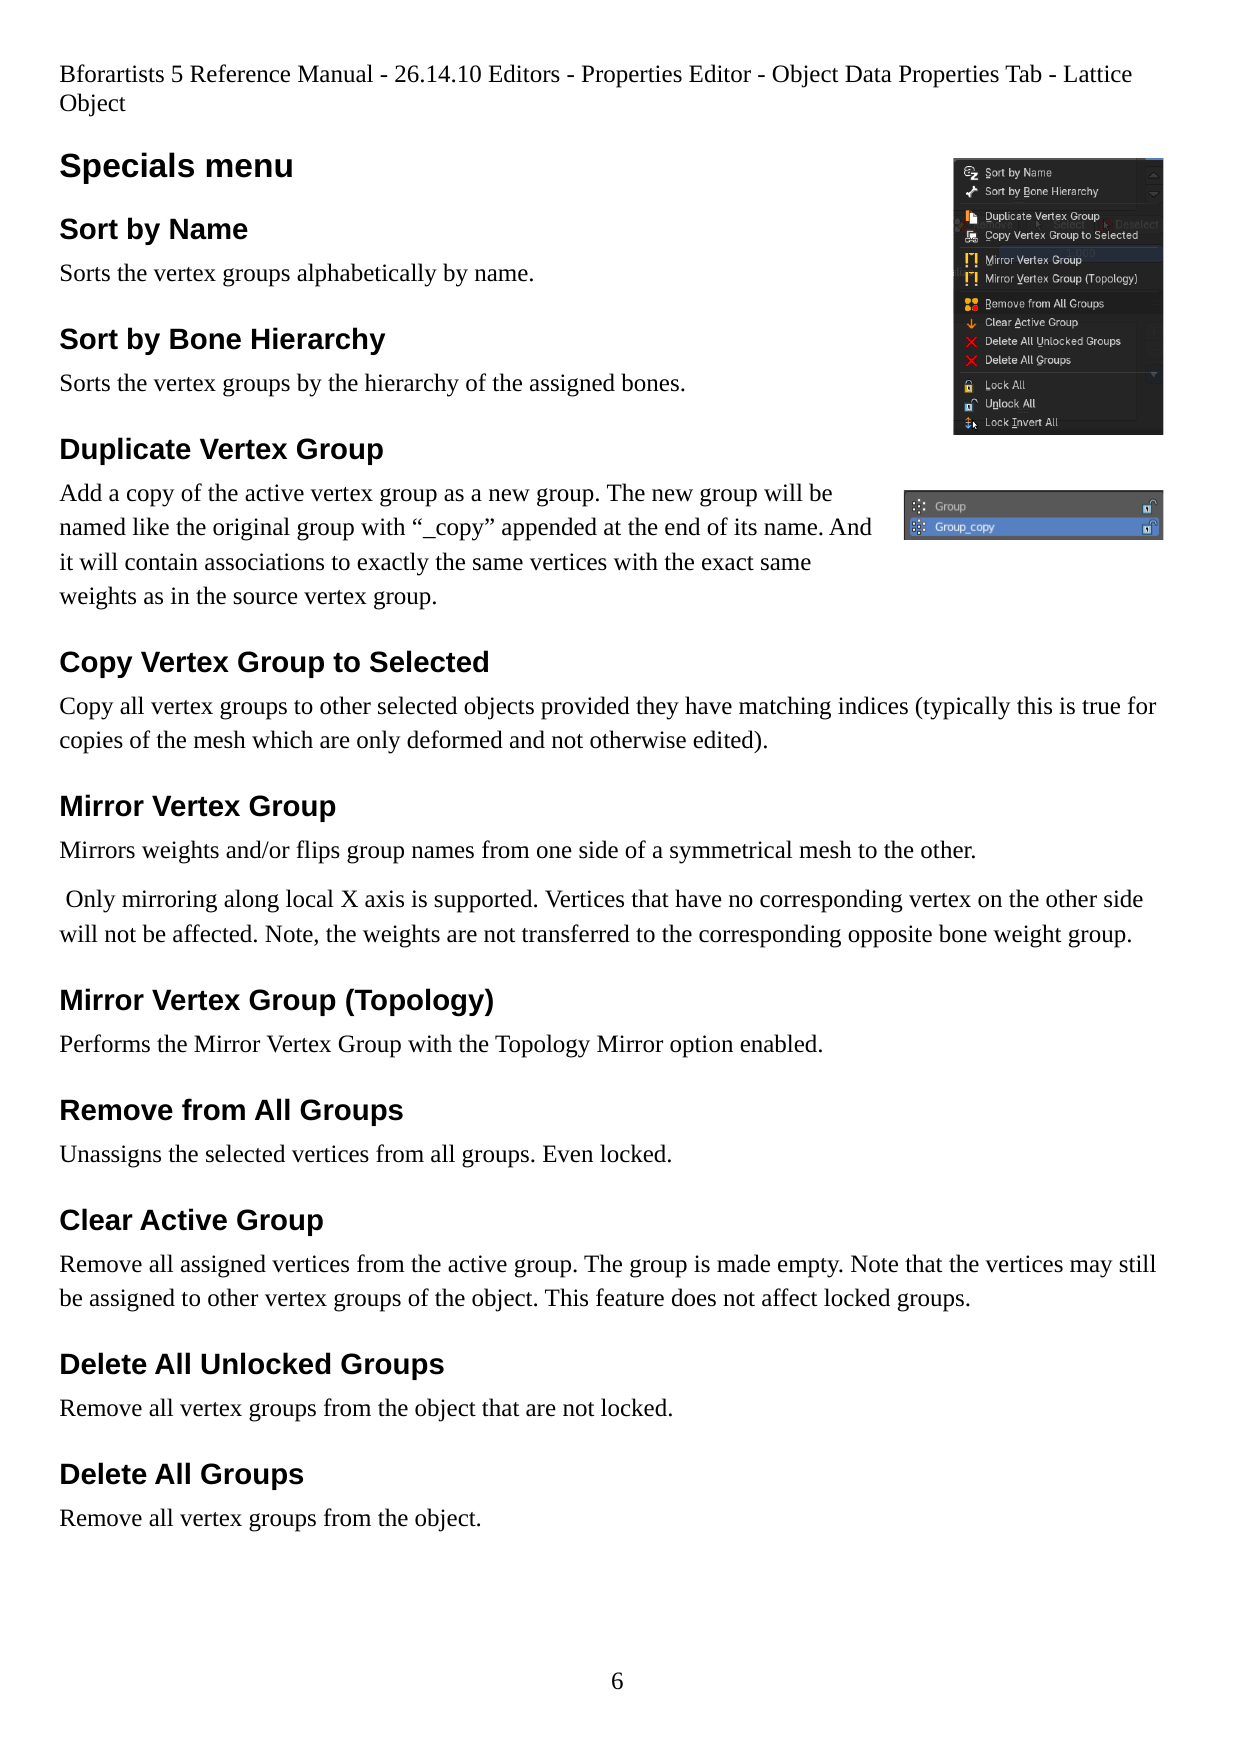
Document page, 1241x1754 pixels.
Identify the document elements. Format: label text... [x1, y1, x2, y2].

text Sorts the vertex groups by the hierarchy of the assigned bones. [59, 368, 953, 397]
subtitle [1164, 322, 1181, 355]
subtitle Copy Vertex Group to Selected [59, 645, 1181, 679]
subtitle Sort by Bone Hierarchy [59, 322, 953, 355]
text Mirrors weights and/or flips group names from one side of a symmetrical mesh to the other. [59, 836, 1181, 864]
picture [903, 490, 1164, 540]
subtitle Clear Active Group [59, 1202, 1181, 1236]
subtitle Delete All Unlocked Groups [59, 1347, 1181, 1381]
subtitle Delete All Groups [59, 1457, 1181, 1491]
text Remove all vertex groups from the object that are not locked. [59, 1393, 1181, 1422]
text Only mirroring along local X axis is supported. Vertices that have no corresponding vertex on the other side will not be affected. Note, the weights are not transferred to the corresponding opposite bone weight group. [59, 884, 1181, 948]
text Performs the Mirror Vertex Group with the Topology Mirror option enabled. [59, 1029, 1181, 1058]
picture [953, 158, 1164, 435]
subtitle Specials menu [59, 146, 1181, 185]
text Remove all assigned vertices from the active group. The group is made empty. Note that the vertices may still be assigned to other vertex groups of the object. This feature does not affect locked groups. [59, 1249, 1181, 1312]
subtitle Remove from All Groups [59, 1093, 1181, 1126]
subtitle Duplicate Vertex Group [59, 432, 1181, 465]
text Unassigns the selected vertices from all groups. Even locked. [59, 1139, 1181, 1168]
text Remove all vertex groups from the object. [59, 1503, 1181, 1532]
subtitle Sort by Name [59, 212, 953, 246]
text Add a copy of the active vertex group as a new group. The new group will be named like the original group with “_copy” appended at the end of its name. And it will contain associations to exactly the same vertices with the exact same weights as in the source vertex group. [59, 478, 1181, 610]
subtitle Mirror Vertex Group (Topology) [59, 983, 1181, 1016]
text Sorts the vertex groups alphabetically by name. [59, 258, 953, 287]
subtitle Mirror Vertex Group [59, 789, 1181, 823]
subtitle [1164, 212, 1181, 246]
text Copy all vertex groups to other selected objects provided they have matching indices (typically this is true for copies of the mesh which are only deformed and not otherwise edited). [59, 691, 1181, 754]
